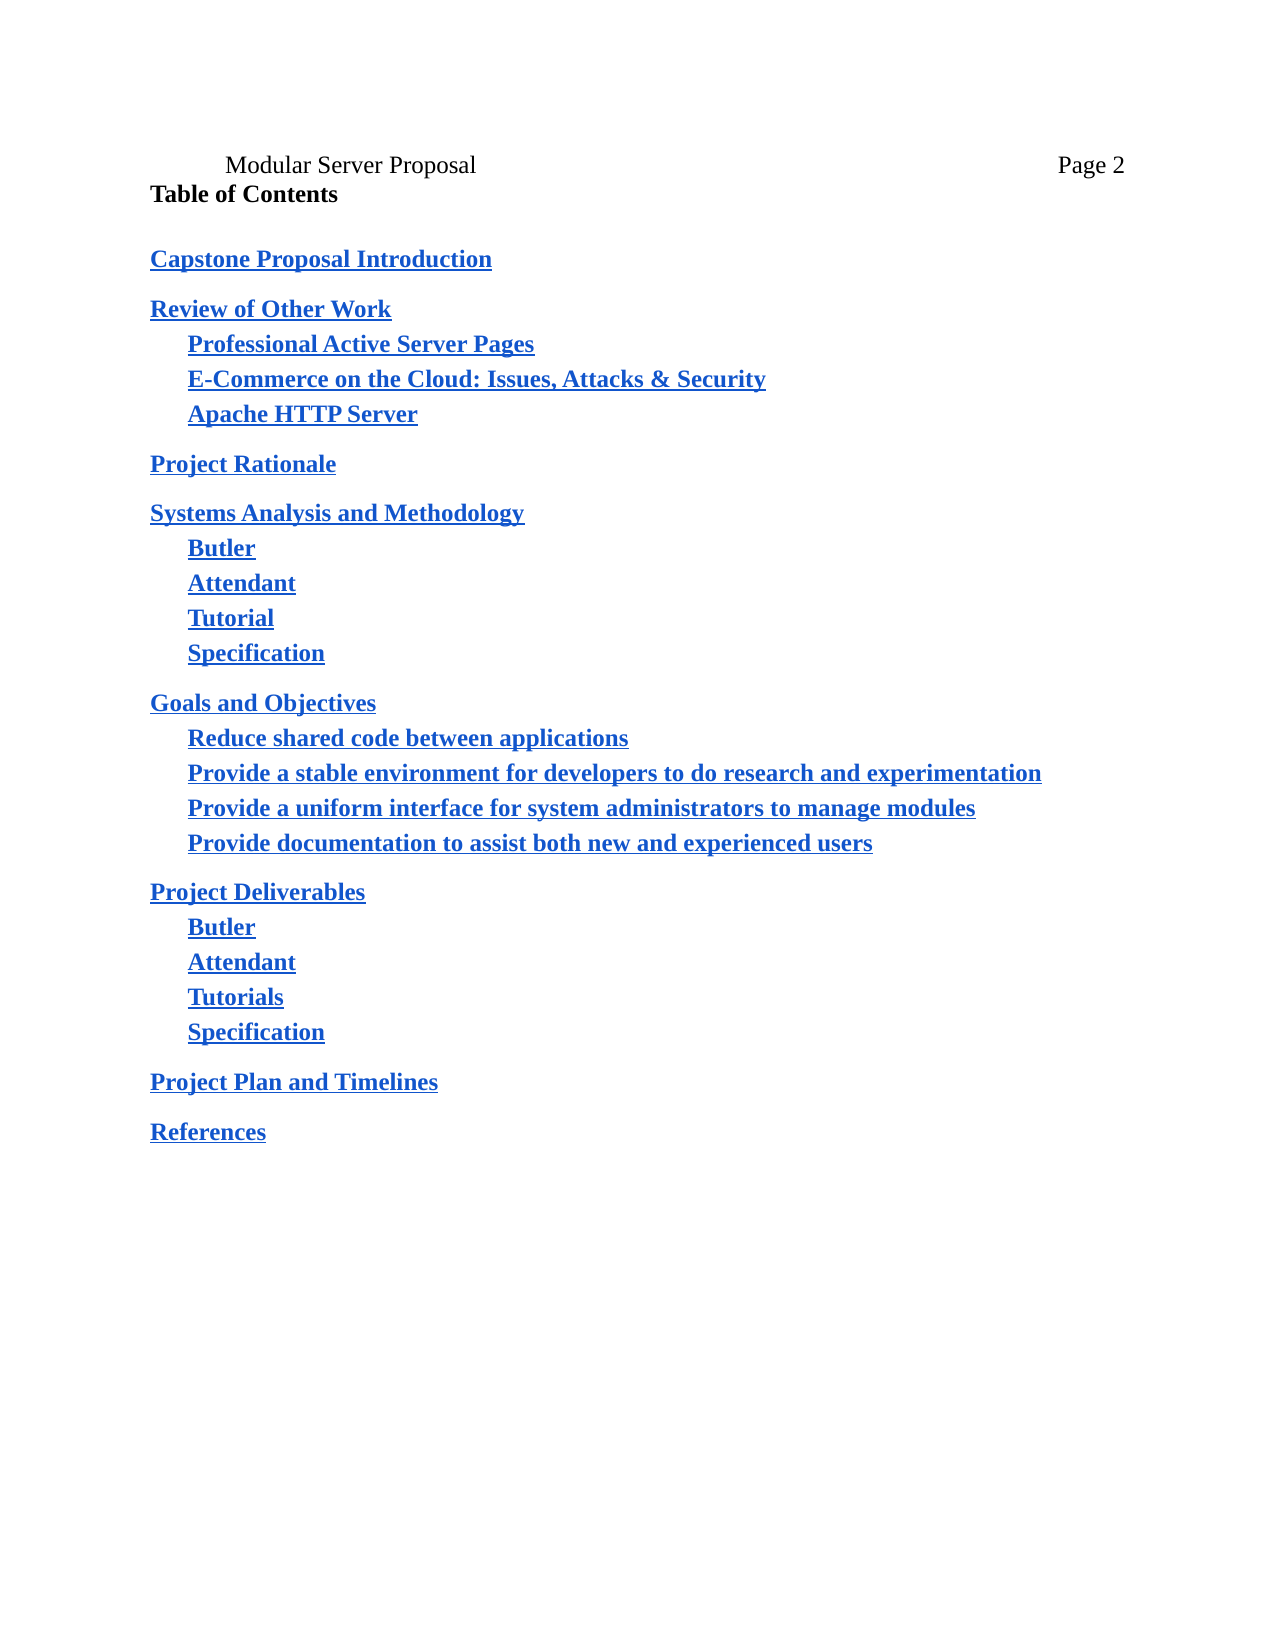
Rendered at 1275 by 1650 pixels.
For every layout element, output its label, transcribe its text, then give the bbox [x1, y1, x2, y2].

text Attendant [187, 568, 1125, 597]
text Provide documentation to assist both new and experienced users [187, 828, 1125, 857]
text References [150, 1117, 1125, 1145]
text Review of Other Work [150, 294, 1125, 323]
text Specification [187, 638, 1125, 667]
text Tutorials [187, 982, 1125, 1011]
text Attendant [187, 947, 1125, 976]
text Goals and Objectives [150, 688, 1125, 717]
text Reduce shared code between applications [187, 723, 1125, 752]
text Apache HTTP Server [187, 399, 1125, 428]
text Systems Analysis and Methodology [150, 498, 1125, 527]
text Provide a uniform interface for system administrators to manage modules [187, 793, 1125, 822]
text Specification [187, 1017, 1125, 1046]
text Project Plan and Timelines [150, 1067, 1125, 1096]
text Table of Contents [150, 179, 1125, 207]
text Butler [187, 912, 1125, 941]
text Tutorial [187, 603, 1125, 632]
text Project Rationale [150, 449, 1125, 477]
text E-Commerce on the Cloud: Issues, Attacks & Security [187, 364, 1125, 393]
text Capstone Proposal Introduction [150, 244, 1125, 273]
text Provide a stable environment for developers to do research and experimentation [187, 758, 1125, 787]
text Butler [187, 533, 1125, 562]
text Professional Active Server Pages [187, 329, 1125, 358]
text Project Deliverables [150, 877, 1125, 906]
